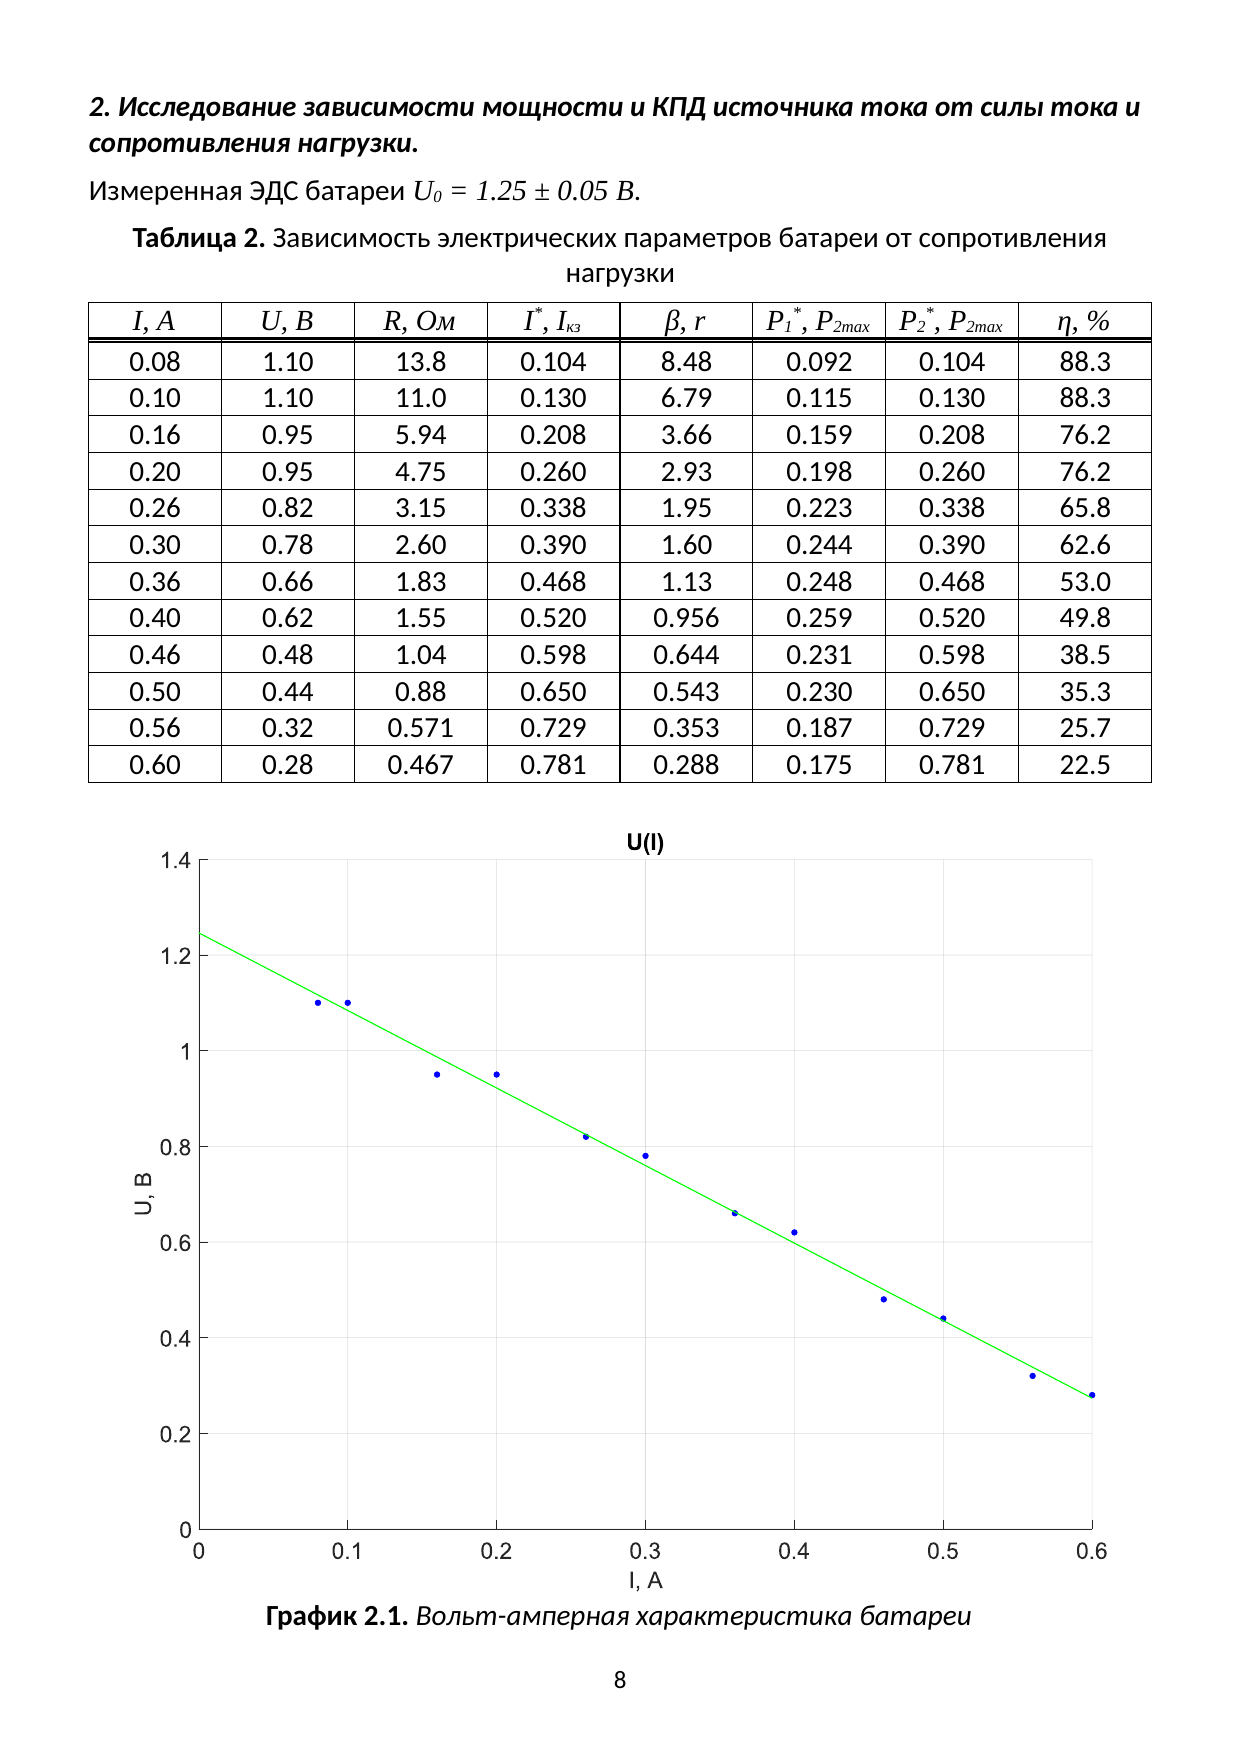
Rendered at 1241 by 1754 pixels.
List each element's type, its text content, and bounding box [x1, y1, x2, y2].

table_cell 0.10 [89, 380, 221, 415]
table_cell 0.46 [89, 636, 221, 672]
table_cell 0.78 [222, 526, 354, 562]
table_cell 0.260 [886, 453, 1018, 488]
table_cell 6.79 [621, 380, 752, 415]
table_cell 0.598 [488, 636, 619, 672]
table_cell 0.208 [886, 416, 1018, 452]
table_cell 0.543 [621, 673, 752, 708]
table_cell 49.8 [1019, 600, 1151, 635]
table_cell 0.36 [89, 563, 221, 598]
table_cell 0.288 [621, 746, 752, 782]
table_cell 0.40 [89, 600, 221, 635]
table_header R, Ом [355, 303, 487, 337]
table_cell 8.48 [621, 343, 752, 378]
table_cell 2.60 [355, 526, 487, 562]
table_cell 0.16 [89, 416, 221, 452]
table_cell 0.187 [753, 710, 885, 745]
table_header U, В [222, 303, 354, 337]
table_cell 0.467 [355, 746, 487, 782]
table_cell 0.468 [886, 563, 1018, 598]
table_cell 1.83 [355, 563, 487, 598]
table_cell 0.95 [222, 453, 354, 488]
table_cell 0.650 [488, 673, 619, 708]
table_cell 0.95 [222, 416, 354, 452]
table_cell 2.93 [621, 453, 752, 488]
text График 2.1. Вольт-амперная характеристика батареи [88, 830, 1152, 1632]
table_cell 0.60 [89, 746, 221, 782]
table_cell 0.520 [488, 600, 619, 635]
table_cell 0.092 [753, 343, 885, 378]
table_cell 88.3 [1019, 343, 1151, 378]
table_cell 0.30 [89, 526, 221, 562]
table_cell 0.781 [488, 746, 619, 782]
table_header I, А [89, 303, 221, 337]
table_cell 1.95 [621, 490, 752, 525]
table_cell 0.260 [488, 453, 619, 488]
table_cell 88.3 [1019, 380, 1151, 415]
table_cell 0.48 [222, 636, 354, 672]
table_cell 0.08 [89, 343, 221, 378]
table_cell 0.88 [355, 673, 487, 708]
table_cell 0.468 [488, 563, 619, 598]
table_cell 0.230 [753, 673, 885, 708]
text 2. Исследование зависимости мощности и КПД источника тока от силы тока и сопротивления нагрузки. [88, 88, 1152, 160]
table_header β, r [621, 303, 752, 337]
table_cell 76.2 [1019, 453, 1151, 488]
table_cell 0.729 [886, 710, 1018, 745]
table_cell 3.66 [621, 416, 752, 452]
table_cell 0.50 [89, 673, 221, 708]
table_cell 1.55 [355, 600, 487, 635]
table_cell 0.729 [488, 710, 619, 745]
table_cell 0.104 [488, 343, 619, 378]
table_cell 0.28 [222, 746, 354, 782]
table_cell 0.66 [222, 563, 354, 598]
table_cell 0.159 [753, 416, 885, 452]
table_cell 0.644 [621, 636, 752, 672]
table_cell 11.0 [355, 380, 487, 415]
table_cell 13.8 [355, 343, 487, 378]
table_cell 1.60 [621, 526, 752, 562]
table_cell 5.94 [355, 416, 487, 452]
table_cell 0.781 [886, 746, 1018, 782]
table_cell 0.20 [89, 453, 221, 488]
table_cell 1.04 [355, 636, 487, 672]
table_cell 25.7 [1019, 710, 1151, 745]
table_header P1*, P2max [753, 303, 885, 337]
table_cell 0.26 [89, 490, 221, 525]
table_cell 0.248 [753, 563, 885, 598]
text Измеренная ЭДС батареи U0 = 1.25 ± 0.05 В. [88, 172, 1152, 207]
table_cell 53.0 [1019, 563, 1151, 598]
table_cell 3.15 [355, 490, 487, 525]
table_cell 0.82 [222, 490, 354, 525]
table_header η, % [1019, 303, 1151, 337]
table_cell 0.223 [753, 490, 885, 525]
table_cell 35.3 [1019, 673, 1151, 708]
table_cell 0.175 [753, 746, 885, 782]
table_cell 0.390 [886, 526, 1018, 562]
table_cell 0.650 [886, 673, 1018, 708]
table_cell 0.130 [886, 380, 1018, 415]
table_cell 62.6 [1019, 526, 1151, 562]
table_cell 38.5 [1019, 636, 1151, 672]
table_cell 0.231 [753, 636, 885, 672]
table_cell 0.259 [753, 600, 885, 635]
table_cell 0.198 [753, 453, 885, 488]
table_cell 76.2 [1019, 416, 1151, 452]
table_cell 0.62 [222, 600, 354, 635]
table_cell 4.75 [355, 453, 487, 488]
table_cell 0.130 [488, 380, 619, 415]
table_header I*, Iкз [488, 303, 619, 337]
table_cell 0.56 [89, 710, 221, 745]
table_cell 65.8 [1019, 490, 1151, 525]
table_cell 0.244 [753, 526, 885, 562]
table_cell 0.104 [886, 343, 1018, 378]
table_cell 0.338 [886, 490, 1018, 525]
text Таблица 2. Зависимость электрических параметров батареи от сопротивления нагрузки [88, 219, 1152, 290]
table_cell 1.13 [621, 563, 752, 598]
table_cell 1.10 [222, 380, 354, 415]
table_cell 0.598 [886, 636, 1018, 672]
table_header P2*, P2max [886, 303, 1018, 337]
table_cell 0.956 [621, 600, 752, 635]
table_cell 0.208 [488, 416, 619, 452]
table_cell 1.10 [222, 343, 354, 378]
table_cell 0.115 [753, 380, 885, 415]
table_cell 22.5 [1019, 746, 1151, 782]
table_cell 0.353 [621, 710, 752, 745]
table_cell 0.571 [355, 710, 487, 745]
table_cell 0.390 [488, 526, 619, 562]
table_cell 0.32 [222, 710, 354, 745]
table_cell 0.520 [886, 600, 1018, 635]
table_cell 0.44 [222, 673, 354, 708]
table_cell 0.338 [488, 490, 619, 525]
